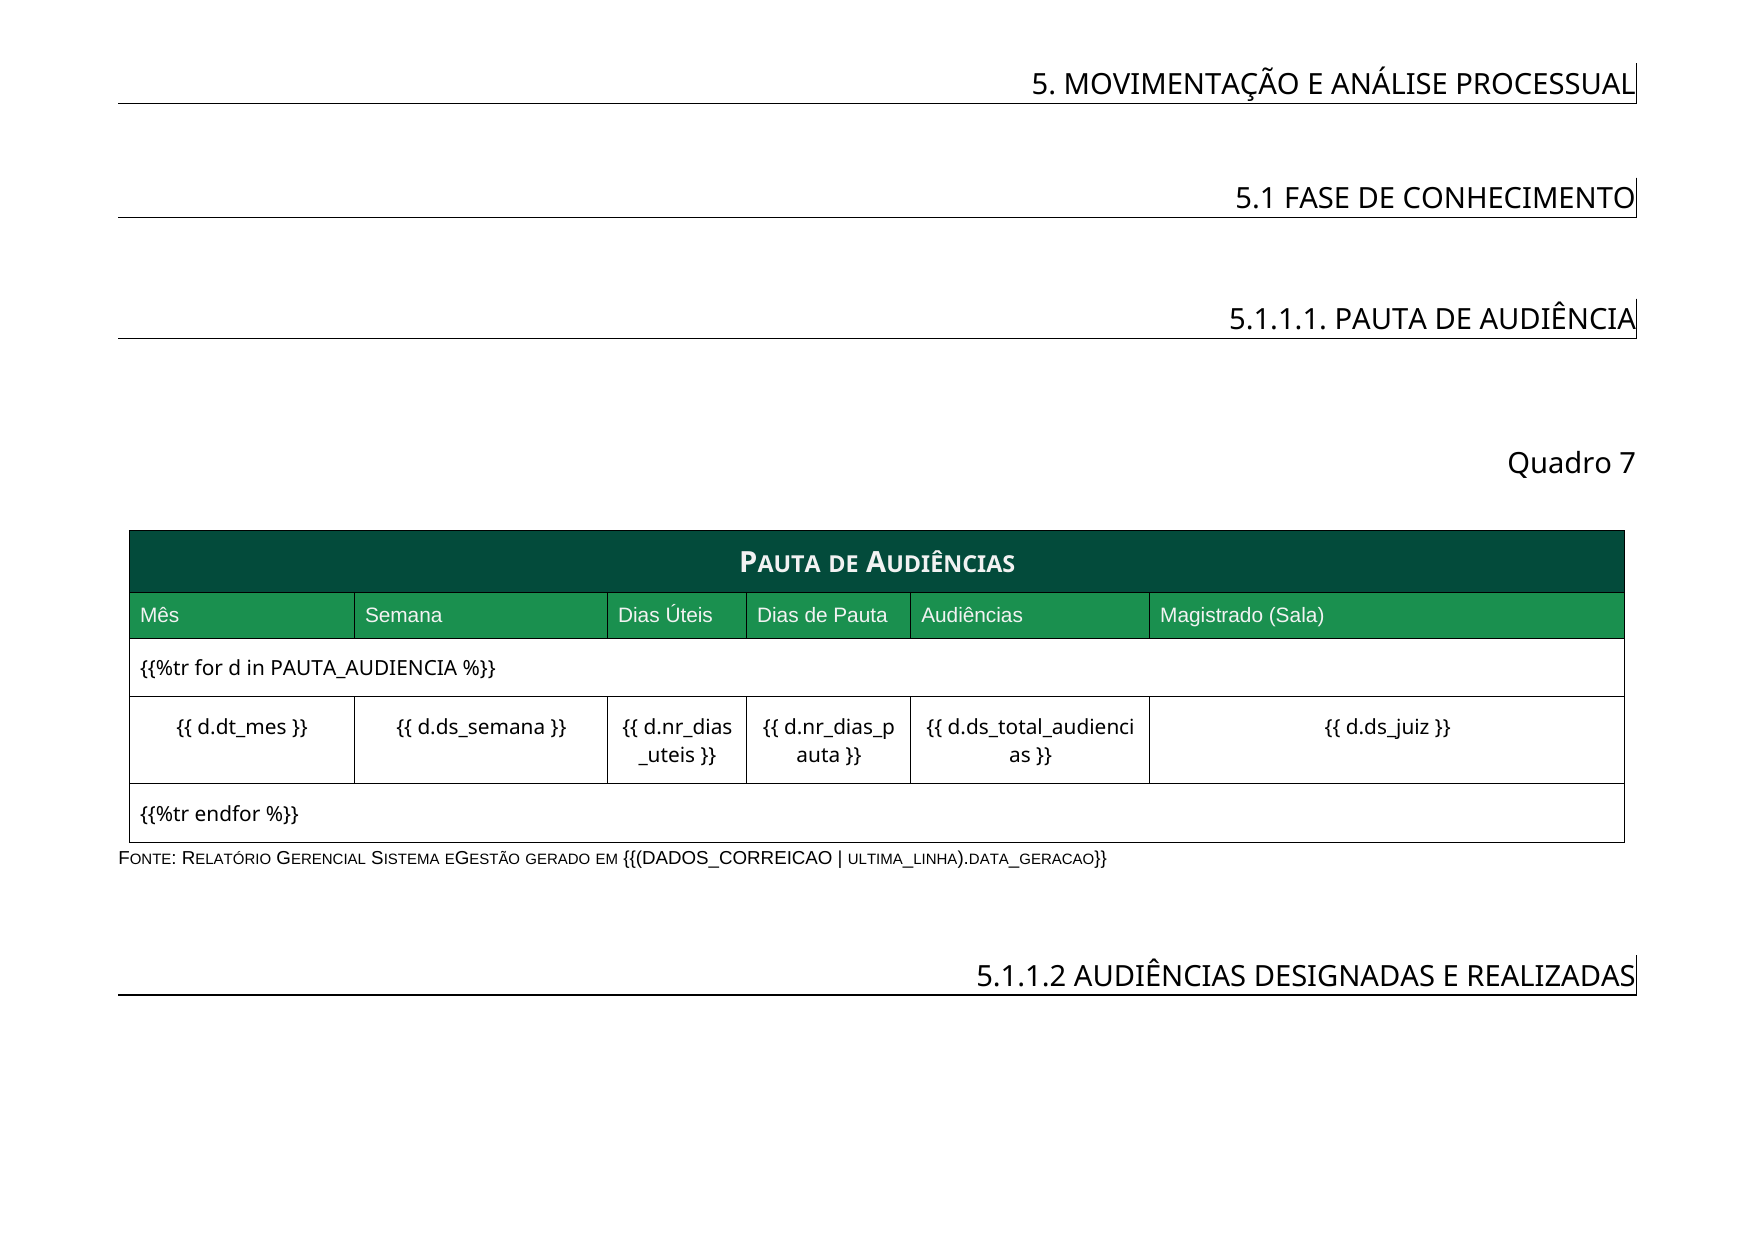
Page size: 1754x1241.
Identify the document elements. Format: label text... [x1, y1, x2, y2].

text 5.1.1.1. PAUTA DE AUDIÊNCIA [118, 298, 1636, 338]
table_header Pauta de Audiências [130, 531, 1624, 592]
table_cell {{ d.nr_dias_uteis }} [608, 697, 746, 783]
table_cell Magistrado (Sala) [1150, 593, 1624, 638]
table_cell {{%tr for d in PAUTA_AUDIENCIA %}} [130, 639, 1624, 696]
table_cell {{ d.ds_total_audiencias }} [911, 697, 1149, 783]
text 5.1.1.2 AUDIÊNCIAS DESIGNADAS E REALIZADAS [118, 955, 1636, 994]
table_cell Mês [130, 593, 354, 638]
text 5. MOVIMENTAÇÃO E ANÁLISE PROCESSUAL [118, 63, 1636, 103]
table_cell {{%tr endfor %}} [130, 784, 1624, 842]
text Fonte: Relatório Gerencial Sistema eGestão gerado em {{(DADOS_CORREICAO | ultima_linha).data_geracao}} [118, 847, 1636, 869]
text 5.1 FASE DE CONHECIMENTO [118, 178, 1636, 217]
table_cell Dias de Pauta [747, 593, 910, 638]
table_cell Semana [355, 593, 607, 638]
table_cell Audiências [911, 593, 1149, 638]
text Quadro 7 [118, 442, 1636, 482]
table_cell Dias Úteis [608, 593, 746, 638]
table_cell {{ d.ds_juiz }} [1150, 697, 1624, 783]
table_cell {{ d.nr_dias_pauta }} [747, 697, 910, 783]
table_cell {{ d.ds_semana }} [355, 697, 607, 783]
table_cell {{ d.dt_mes }} [130, 697, 354, 783]
